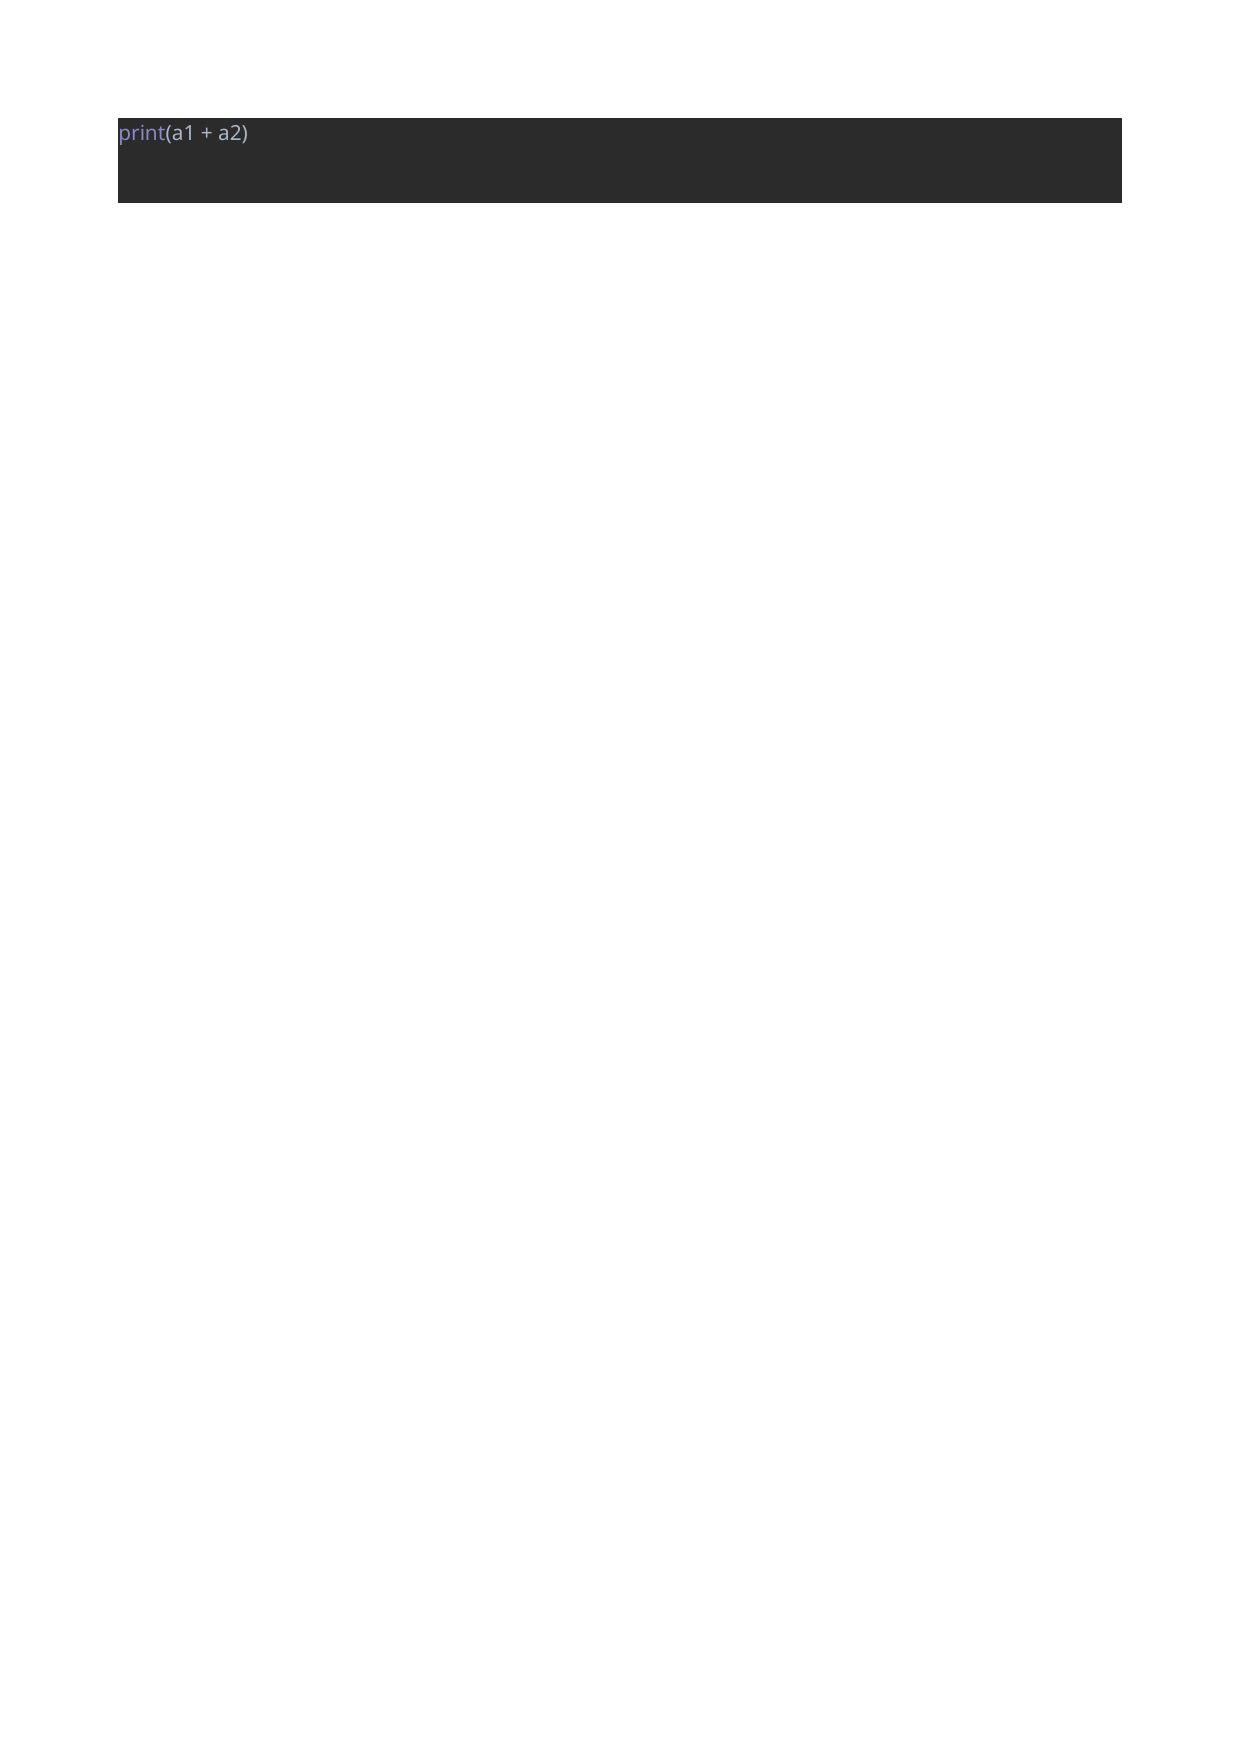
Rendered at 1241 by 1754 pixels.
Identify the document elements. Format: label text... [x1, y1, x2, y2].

text print(a1 + a2) [118, 118, 1122, 175]
